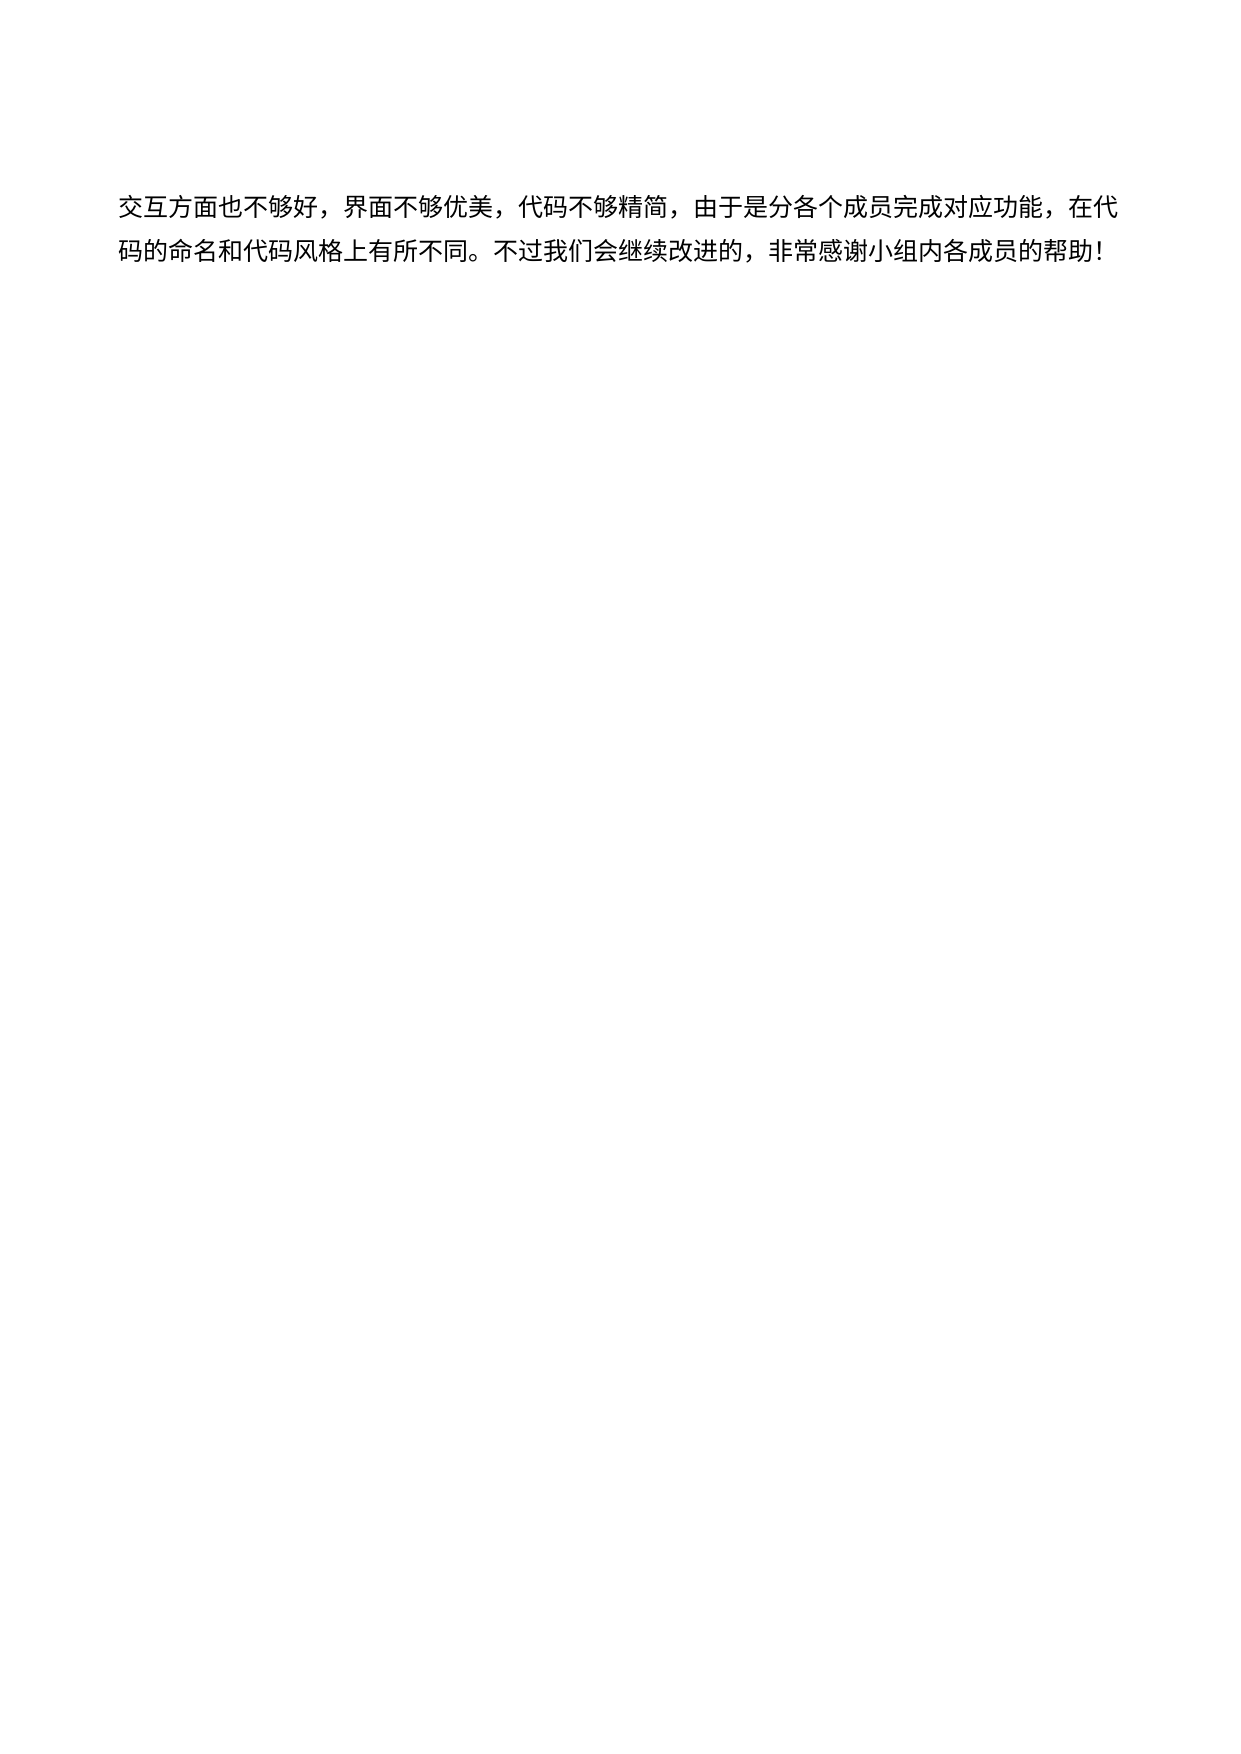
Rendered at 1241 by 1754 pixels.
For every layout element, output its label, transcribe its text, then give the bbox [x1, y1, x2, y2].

text 这次实训让我们对本专业的基本理论、专业知识和基本技术有了更深入的理解和体会，更加明白客户端与服务器之间的交互的重要性。但还有很多不足的地方，数据库性能不够好，交互方面也不够好，界面不够优美，代码不够精简，由于是分各个成员完成对应功能，在代码的命名和代码风格上有所不同。不过我们会继续改进的，非常感谢小组内各成员的帮助！ [118, 188, 1122, 267]
